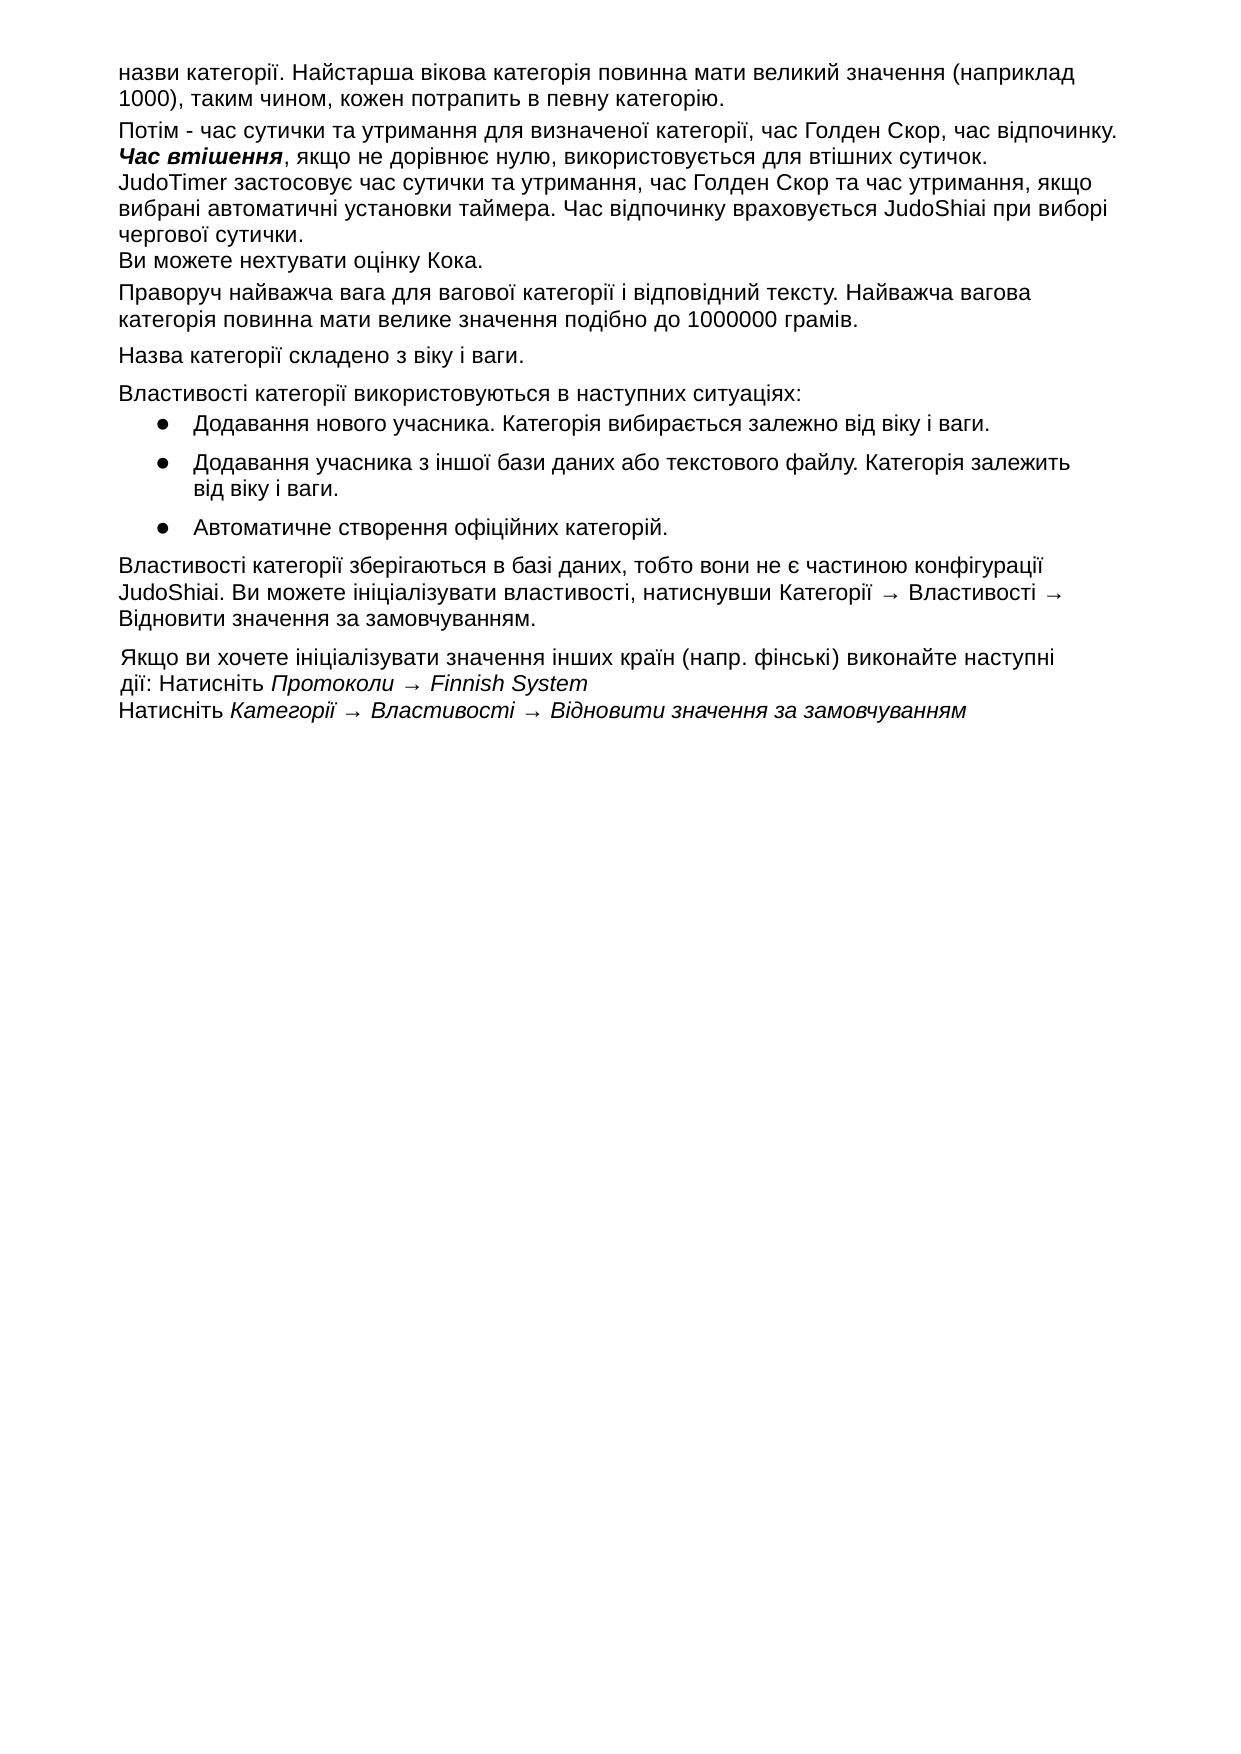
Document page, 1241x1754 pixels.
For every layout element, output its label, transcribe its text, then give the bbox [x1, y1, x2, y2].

text Властивості категорії зберігаються в базі даних, тобто вони не є частиною конфігурації JudoShiai. Ви можете ініціалізувати властивості, натиснувши Категорії → Властивості → Відновити значення за замовчуванням. [118, 552, 1122, 632]
list Автоматичне створення офіційних категорій. [156, 514, 1122, 540]
text Властивості категорії використовуються в наступних ситуаціях: [118, 371, 1122, 409]
text Потім - час сутички та утримання для визначеної категорії, час Голден Скор, час відпочинку. Час втішення, якщо не дорівнює нулю, використовується для втішних сутичок. JudoTimer застосовує час сутички та утримання, час Голден Скор та час утримання, якщо вибрані автоматичні установки таймера. Час відпочинку враховується JudoShiai при виборі чергової сутички. Ви можете нехтувати оцінку Кока. [118, 117, 1122, 274]
text Якщо ви хочете ініціалізувати значення інших країн (напр. фінські) виконайте наступні дії: Натисніть Протоколи → Finnish System [120, 644, 1087, 697]
list Додавання учасника з іншої бази даних або текстового файлу. Категорія залежить від віку і ваги. [156, 448, 1122, 501]
text назви категорії. Найстарша вікова категорія повинна мати великий значення (наприклад 1000), таким чином, кожен потрапить в певну категорію. [118, 59, 1122, 111]
text Праворуч найважча вага для вагової категорії і відповідний тексту. Найважча вагова категорія повинна мати велике значення подібно до 1000000 грамів. [118, 279, 1122, 332]
text Натисніть Категорії → Властивості → Відновити значення за замовчуванням [118, 697, 1122, 723]
text Назва категорії складено з віку і ваги. [118, 332, 1122, 371]
list Додавання нового учасника. Категорія вибирається залежно від віку і ваги. [156, 409, 1122, 436]
